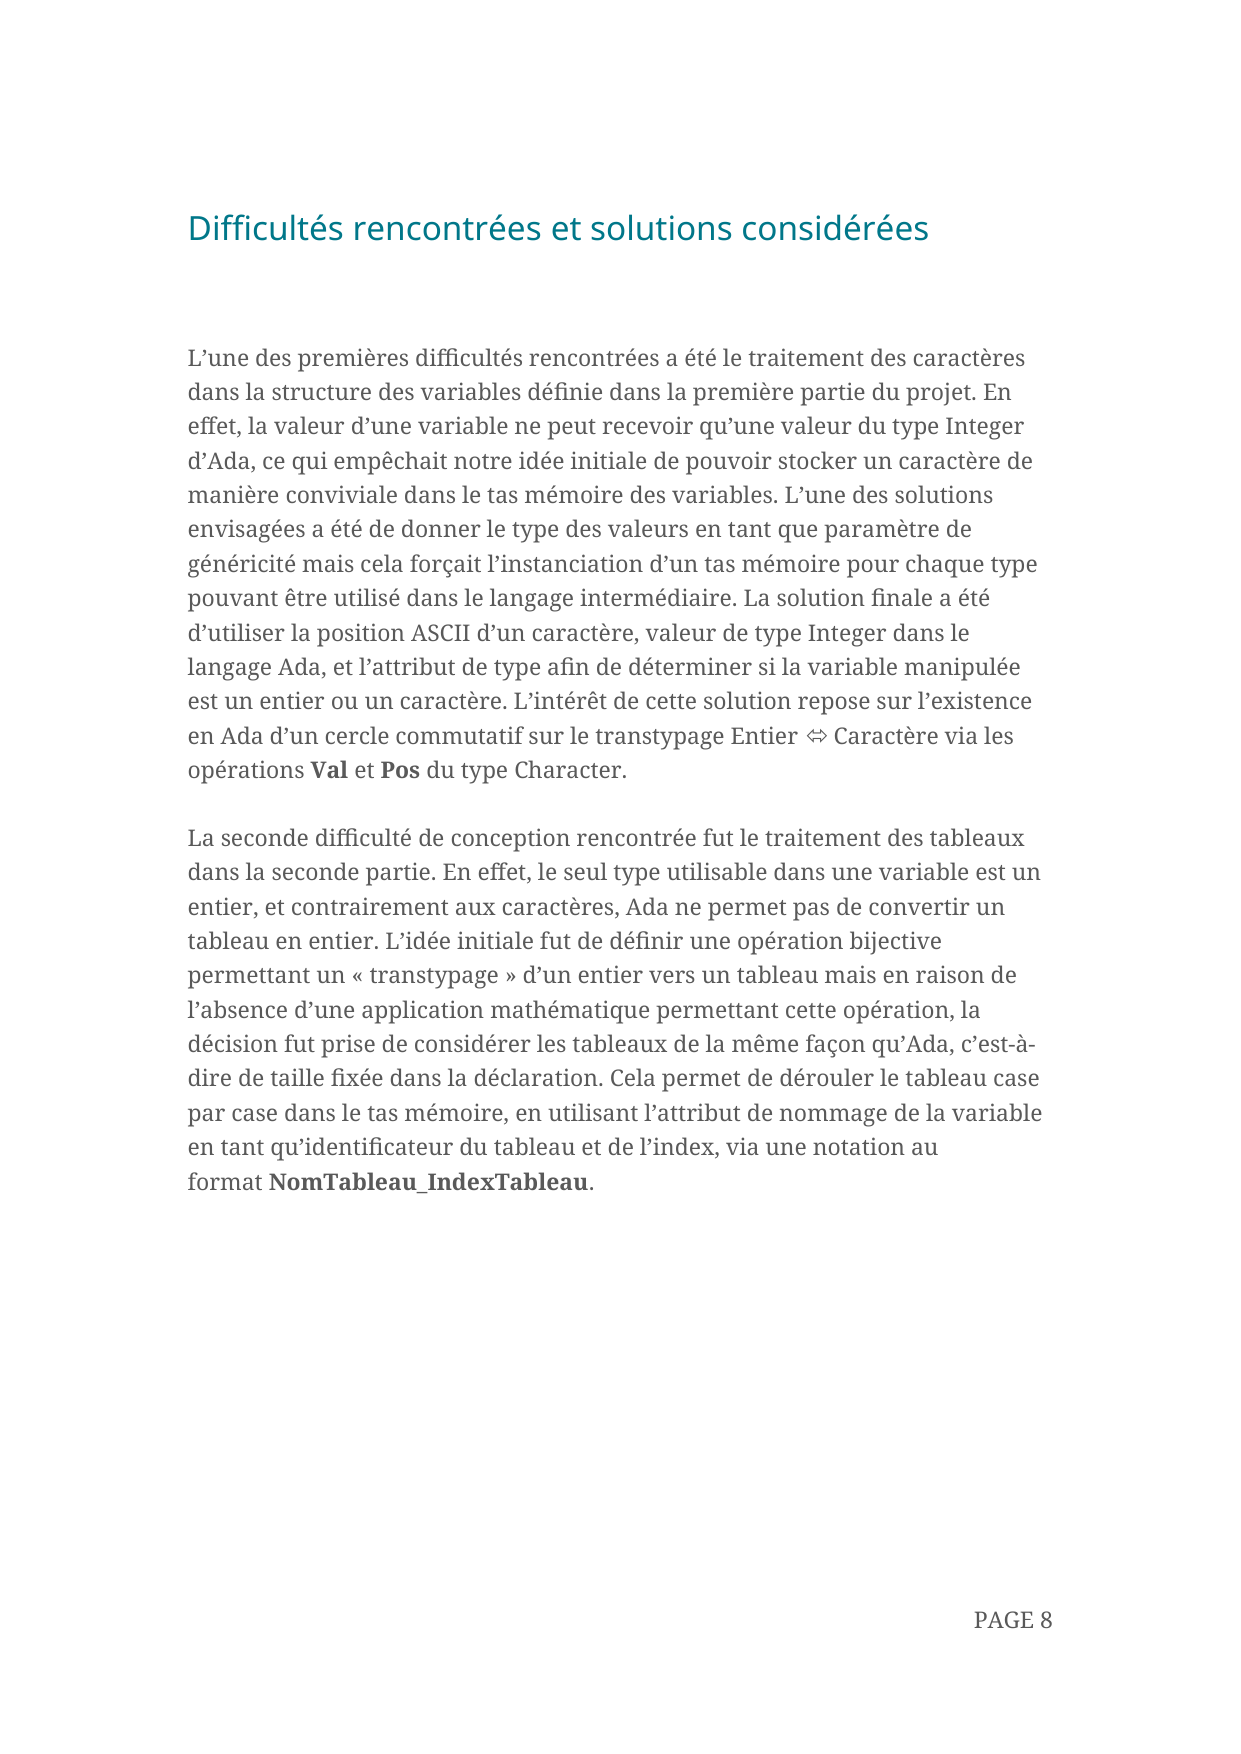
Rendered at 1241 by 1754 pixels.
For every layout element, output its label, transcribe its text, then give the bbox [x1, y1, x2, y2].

text L’une des premières difficultés rencontrées a été le traitement des caractères dans la structure des variables définie dans la première partie du projet. En effet, la valeur d’une variable ne peut recevoir qu’une valeur du type Integer d’Ada, ce qui empêchait notre idée initiale de pouvoir stocker un caractère de manière conviviale dans le tas mémoire des variables. L’une des solutions envisagées a été de donner le type des valeurs en tant que paramètre de généricité mais cela forçait l’instanciation d’un tas mémoire pour chaque type pouvant être utilisé dans le langage intermédiaire. La solution finale a été d’utiliser la position ASCII d’un caractère, valeur de type Integer dans le langage Ada, et l’attribut de type afin de déterminer si la variable manipulée est un entier ou un caractère. L’intérêt de cette solution repose sur l’existence en Ada d’un cercle commutatif sur le transtypage Entier  Caractère via les opérations Val et Pos du type Character. [187, 342, 1053, 785]
subtitle Difficultés rencontrées et solutions considérées [187, 205, 1053, 251]
text La seconde difficulté de conception rencontrée fut le traitement des tableaux dans la seconde partie. En effet, le seul type utilisable dans une variable est un entier, et contrairement aux caractères, Ada ne permet pas de convertir un tableau en entier. L’idée initiale fut de définir une opération bijective permettant un « transtypage » d’un entier vers un tableau mais en raison de l’absence d’une application mathématique permettant cette opération, la décision fut prise de considérer les tableaux de la même façon qu’Ada, c’est-à-dire de taille fixée dans la déclaration. Cela permet de dérouler le tableau case par case dans le tas mémoire, en utilisant l’attribut de nommage de la variable en tant qu’identificateur du tableau et de l’index, via une notation au format NomTableau_IndexTableau. [187, 822, 1053, 1197]
